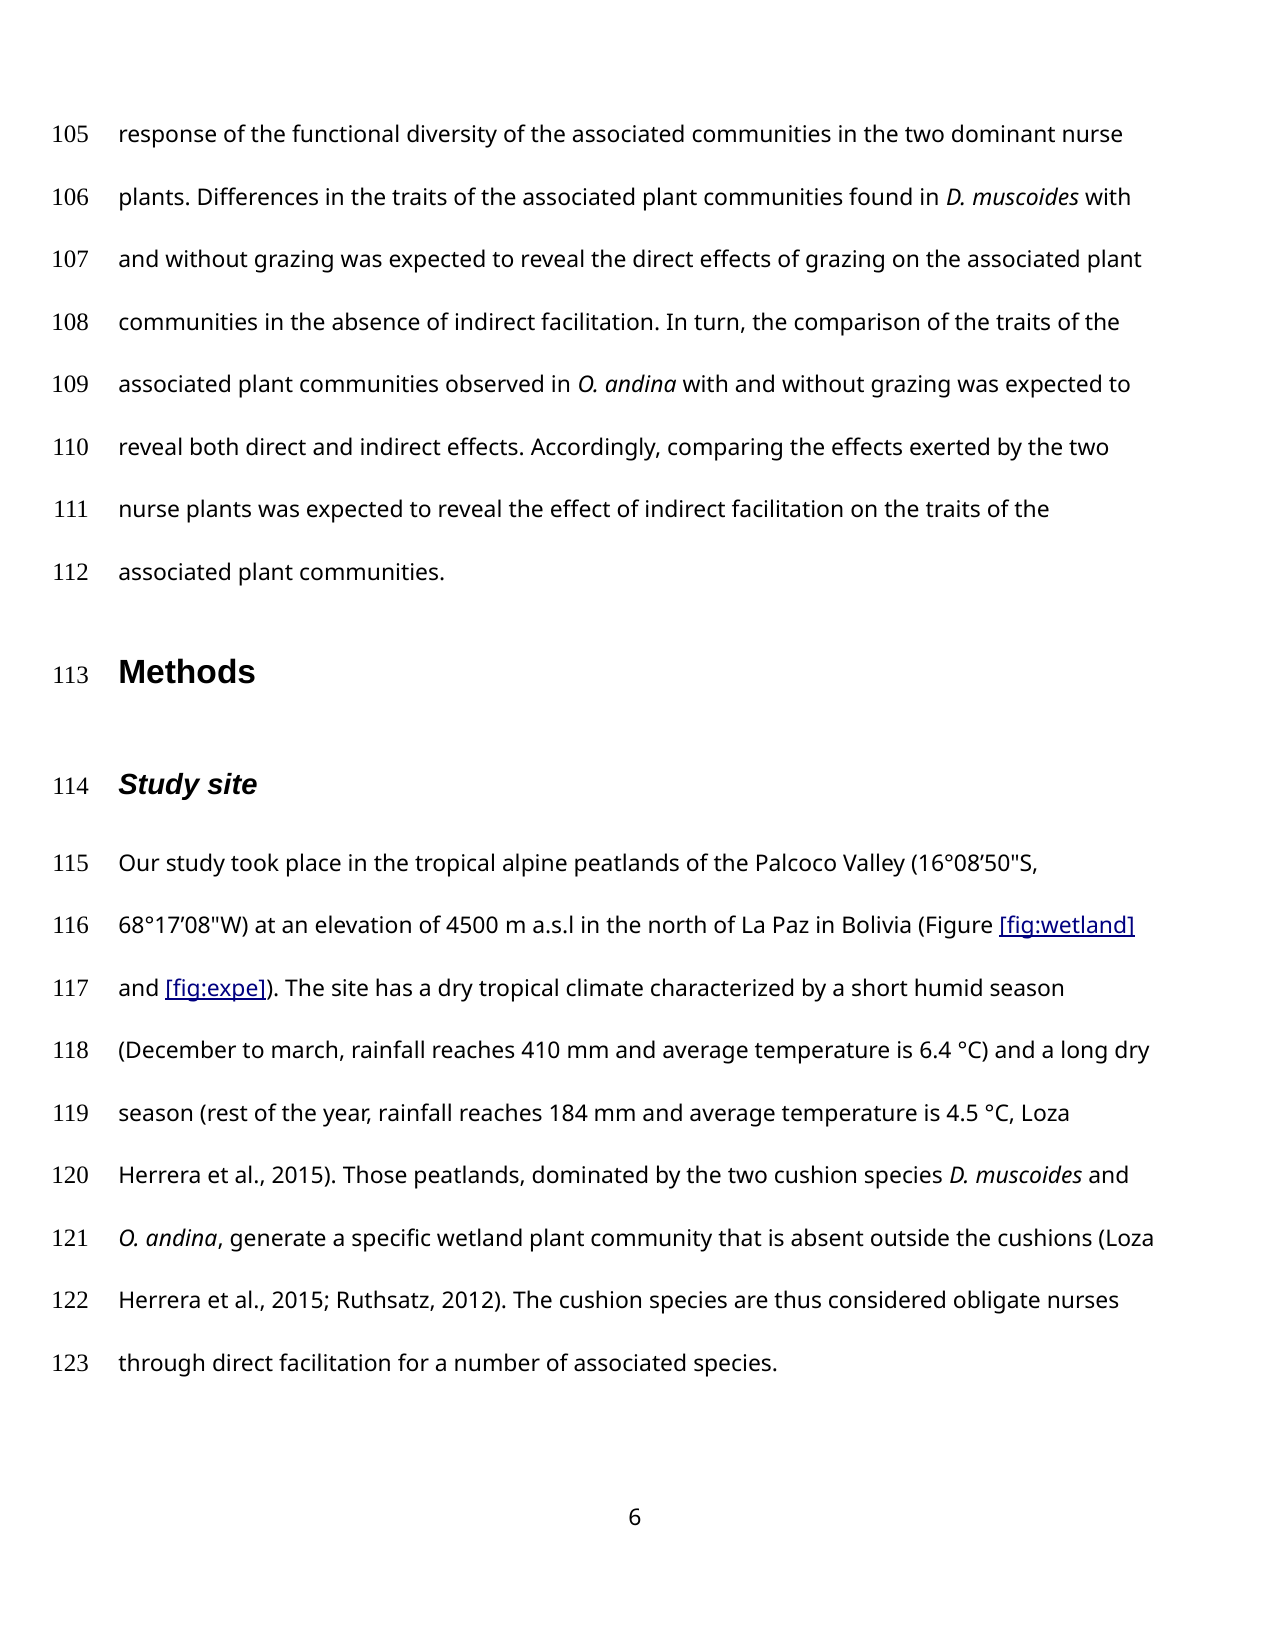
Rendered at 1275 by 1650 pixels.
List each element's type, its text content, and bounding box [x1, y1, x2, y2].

subtitle Study site [118, 767, 1157, 800]
text response of the functional diversity of the associated communities in the two dominant nurse plants. Differences in the traits of the associated plant communities found in D. muscoides with and without grazing was expected to reveal the direct effects of grazing on the associated plant communities in the absence of indirect facilitation. In turn, the comparison of the traits of the associated plant communities observed in O. andina with and without grazing was expected to reveal both direct and indirect effects. Accordingly, comparing the effects exerted by the two nurse plants was expected to reveal the effect of indirect facilitation on the traits of the associated plant communities. [118, 118, 1157, 587]
text Our study took place in the tropical alpine peatlands of the Palcoco Valley (16°08’50"S, 68°17’08"W) at an elevation of 4500 m a.s.l in the north of La Paz in Bolivia (Figure [fig:wetland] and [fig:expe]). The site has a dry tropical climate characterized by a short humid season (December to march, rainfall reaches 410 mm and average temperature is 6.4 °C) and a long dry season (rest of the year, rainfall reaches 184 mm and average temperature is 4.5 °C, Loza Herrera et al., 2015). Those peatlands, dominated by the two cushion species D. muscoides and O. andina, generate a specific wetland plant community that is absent outside the cushions (Loza Herrera et al., 2015; Ruthsatz, 2012). The cushion species are thus considered obligate nurses through direct facilitation for a number of associated species. [118, 846, 1157, 1378]
subtitle Methods [118, 652, 1157, 691]
